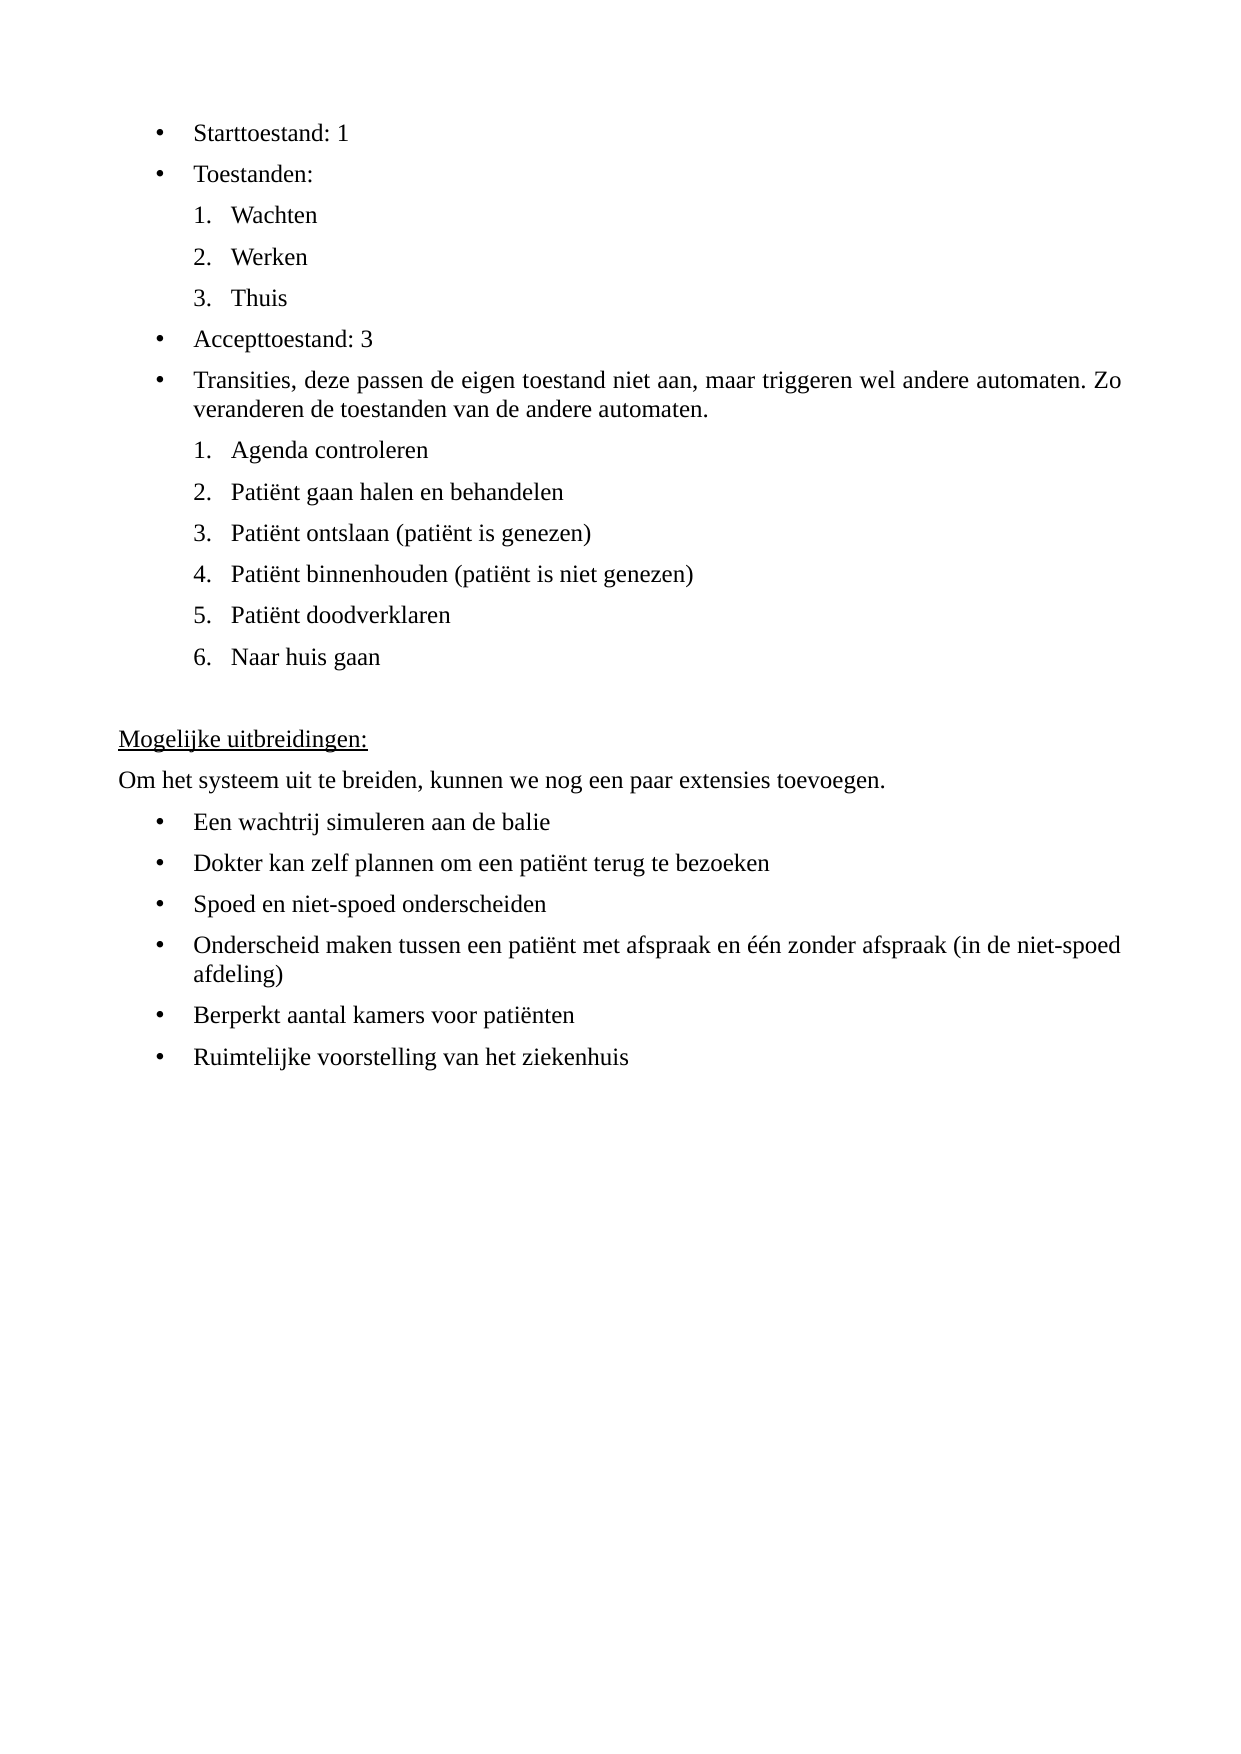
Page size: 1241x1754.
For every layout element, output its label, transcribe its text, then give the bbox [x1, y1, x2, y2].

list Accepttoestand: 3 [156, 324, 1122, 353]
list Starttoestand: 1 [156, 118, 1122, 147]
list Werken [193, 242, 1122, 271]
list Spoed en niet-spoed onderscheiden [156, 889, 1122, 918]
list Onderscheid maken tussen een patiënt met afspraak en één zonder afspraak (in de niet-spoed afdeling) [156, 931, 1122, 988]
list Een wachtrij simuleren aan de balie [156, 807, 1122, 836]
list Toestanden: [156, 159, 1122, 188]
list Berperkt aantal kamers voor patiënten [156, 1001, 1122, 1029]
text Mogelijke uitbreidingen: [118, 724, 1122, 753]
list Patiënt gaan halen en behandelen [193, 477, 1122, 506]
list Agenda controleren [193, 436, 1122, 464]
list Patiënt ontslaan (patiënt is genezen) [193, 518, 1122, 547]
list Naar huis gaan [193, 642, 1122, 671]
list Patiënt binnenhouden (patiënt is niet genezen) [193, 559, 1122, 588]
list Patiënt doodverklaren [193, 601, 1122, 629]
list Wachten [193, 201, 1122, 229]
list Ruimtelijke voorstelling van het ziekenhuis [156, 1042, 1122, 1071]
list Transities, deze passen de eigen toestand niet aan, maar triggeren wel andere automaten. Zo veranderen de toestanden van de andere automaten. [156, 366, 1122, 423]
text Om het systeem uit te breiden, kunnen we nog een paar extensies toevoegen. [118, 766, 1122, 794]
list Thuis [193, 283, 1122, 312]
list Dokter kan zelf plannen om een patiënt terug te bezoeken [156, 848, 1122, 877]
